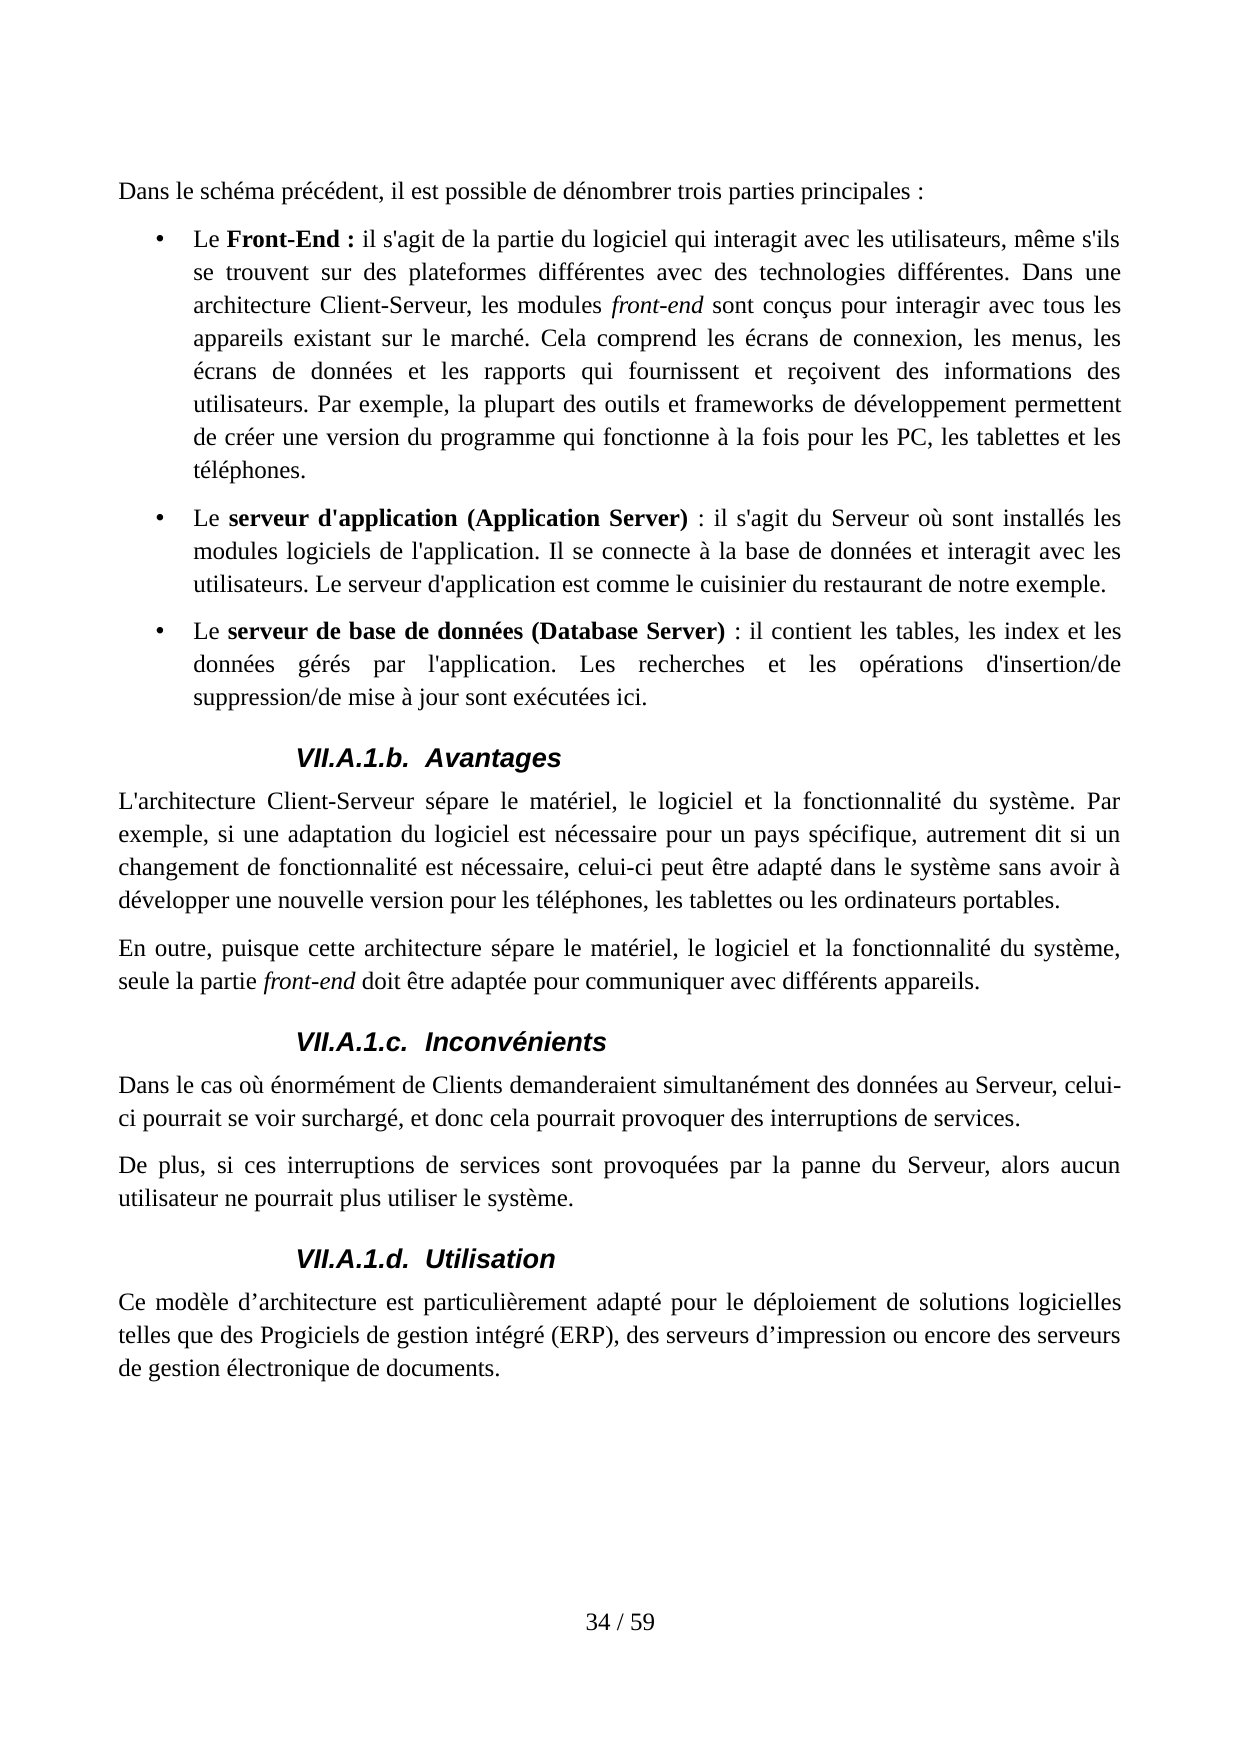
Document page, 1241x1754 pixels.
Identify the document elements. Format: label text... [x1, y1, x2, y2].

subtitle Inconvénients [118, 1026, 1122, 1057]
subtitle Avantages [118, 742, 1122, 774]
text En outre, puisque cette architecture sépare le matériel, le logiciel et la fonctionnalité du système, seule la partie front-end doit être adaptée pour communiquer avec différents appareils. [118, 933, 1122, 995]
list Le Front-End : il s'agit de la partie du logiciel qui interagit avec les utilisateurs, même s'ils se trouvent sur des plateformes différentes avec des technologies différentes. Dans une architecture Client-Serveur, les modules front-end sont conçus pour interagir avec tous les appareils existant sur le marché. Cela comprend les écrans de connexion, les menus, les écrans de données et les rapports qui fournissent et reçoivent des informations des utilisateurs. Par exemple, la plupart des outils et frameworks de développement permettent de créer une version du programme qui fonctionne à la fois pour les PC, les tablettes et les téléphones. [156, 224, 1122, 484]
text De plus, si ces interruptions de services sont provoquées par la panne du Serveur, alors aucun utilisateur ne pourrait plus utiliser le système. [118, 1150, 1122, 1212]
text Dans le cas où énormément de Clients demanderaient simultanément des données au Serveur, celui-ci pourrait se voir surchargé, et donc cela pourrait provoquer des interruptions de services. [118, 1070, 1122, 1132]
list Le serveur d'application (Application Server) : il s'agit du Serveur où sont installés les modules logiciels de l'application. Il se connecte à la base de données et interagit avec les utilisateurs. Le serveur d'application est comme le cuisinier du restaurant de notre exemple. [156, 503, 1122, 597]
text Ce modèle d’architecture est particulièrement adapté pour le déploiement de solutions logicielles telles que des Progiciels de gestion intégré (ERP), des serveurs d’impression ou encore des serveurs de gestion électronique de documents. [118, 1287, 1122, 1382]
text Dans le schéma précédent, il est possible de dénombrer trois parties principales : [118, 176, 1122, 205]
list Le serveur de base de données (Database Server) : il contient les tables, les index et les données gérés par l'application. Les recherches et les opérations d'insertion/de suppression/de mise à jour sont exécutées ici. [156, 616, 1122, 711]
subtitle Utilisation [118, 1243, 1122, 1275]
text L'architecture Client-Serveur sépare le matériel, le logiciel et la fonctionnalité du système. Par exemple, si une adaptation du logiciel est nécessaire pour un pays spécifique, autrement dit si un changement de fonctionnalité est nécessaire, celui-ci peut être adapté dans le système sans avoir à développer une nouvelle version pour les téléphones, les tablettes ou les ordinateurs portables. [118, 786, 1122, 914]
